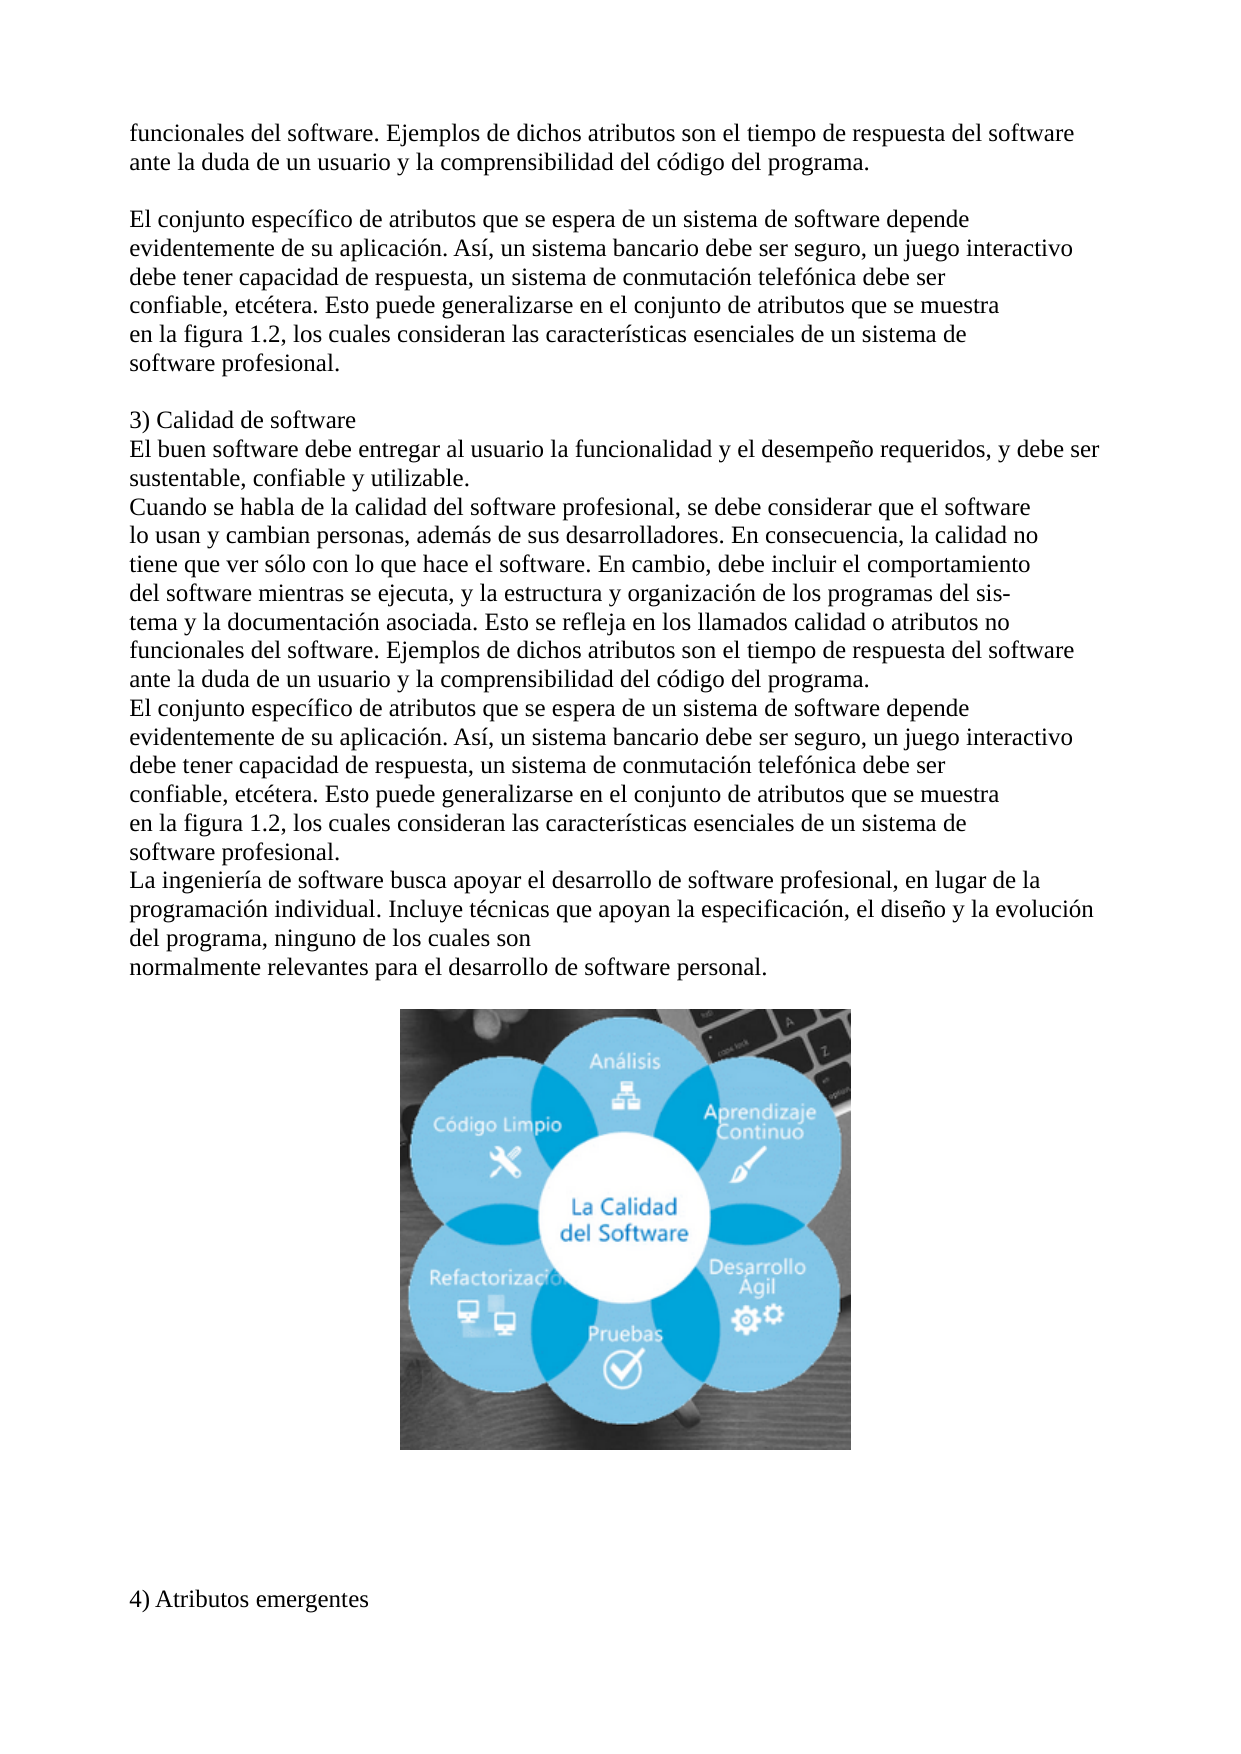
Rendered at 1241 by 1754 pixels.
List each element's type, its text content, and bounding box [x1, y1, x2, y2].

text en la figura 1.2, los cuales consideran las características esenciales de un sistema de [129, 319, 1122, 348]
text funcionales del software. Ejemplos de dichos atributos son el tiempo de respuesta del software ante la duda de un usuario y la comprensibilidad del código del programa. [129, 636, 1122, 693]
text del software mientras se ejecuta, y la estructura y organización de los programas del sis- [129, 578, 1122, 607]
text confiable, etcétera. Esto puede generalizarse en el conjunto de atributos que se muestra [129, 291, 1122, 319]
text confiable, etcétera. Esto puede generalizarse en el conjunto de atributos que se muestra [129, 779, 1122, 808]
text software profesional. [129, 348, 1122, 377]
text El conjunto específico de atributos que se espera de un sistema de software depende [129, 204, 1122, 233]
text software profesional. [129, 837, 1122, 866]
text 4) Atributos emergentes [129, 1584, 1122, 1613]
text en la figura 1.2, los cuales consideran las características esenciales de un sistema de [129, 808, 1122, 837]
text 3) Calidad de software [129, 406, 1122, 434]
text normalmente relevantes para el desarrollo de software personal. [129, 952, 1122, 981]
text El conjunto específico de atributos que se espera de un sistema de software depende [129, 693, 1122, 722]
text tiene que ver sólo con lo que hace el software. En cambio, debe incluir el comportamiento [129, 549, 1122, 578]
text evidentemente de su aplicación. Así, un sistema bancario debe ser seguro, un juego interactivo debe tener capacidad de respuesta, un sistema de conmutación telefónica debe ser [129, 233, 1122, 291]
text Cuando se habla de la calidad del software profesional, se debe considerar que el software [129, 492, 1122, 521]
picture [400, 1009, 851, 1450]
text tema y la documentación asociada. Esto se refleja en los llamados calidad o atributos no [129, 607, 1122, 636]
text El buen software debe entregar al usuario la funcionalidad y el desempeño requeridos, y debe ser sustentable, confiable y utilizable. [129, 434, 1122, 492]
text evidentemente de su aplicación. Así, un sistema bancario debe ser seguro, un juego interactivo debe tener capacidad de respuesta, un sistema de conmutación telefónica debe ser [129, 722, 1122, 779]
text funcionales del software. Ejemplos de dichos atributos son el tiempo de respuesta del software ante la duda de un usuario y la comprensibilidad del código del programa. [129, 118, 1122, 176]
text lo usan y cambian personas, además de sus desarrolladores. En consecuencia, la calidad no [129, 521, 1122, 549]
text La ingeniería de software busca apoyar el desarrollo de software profesional, en lugar de la programación individual. Incluye técnicas que apoyan la especificación, el diseño y la evolución del programa, ninguno de los cuales son [129, 866, 1122, 952]
